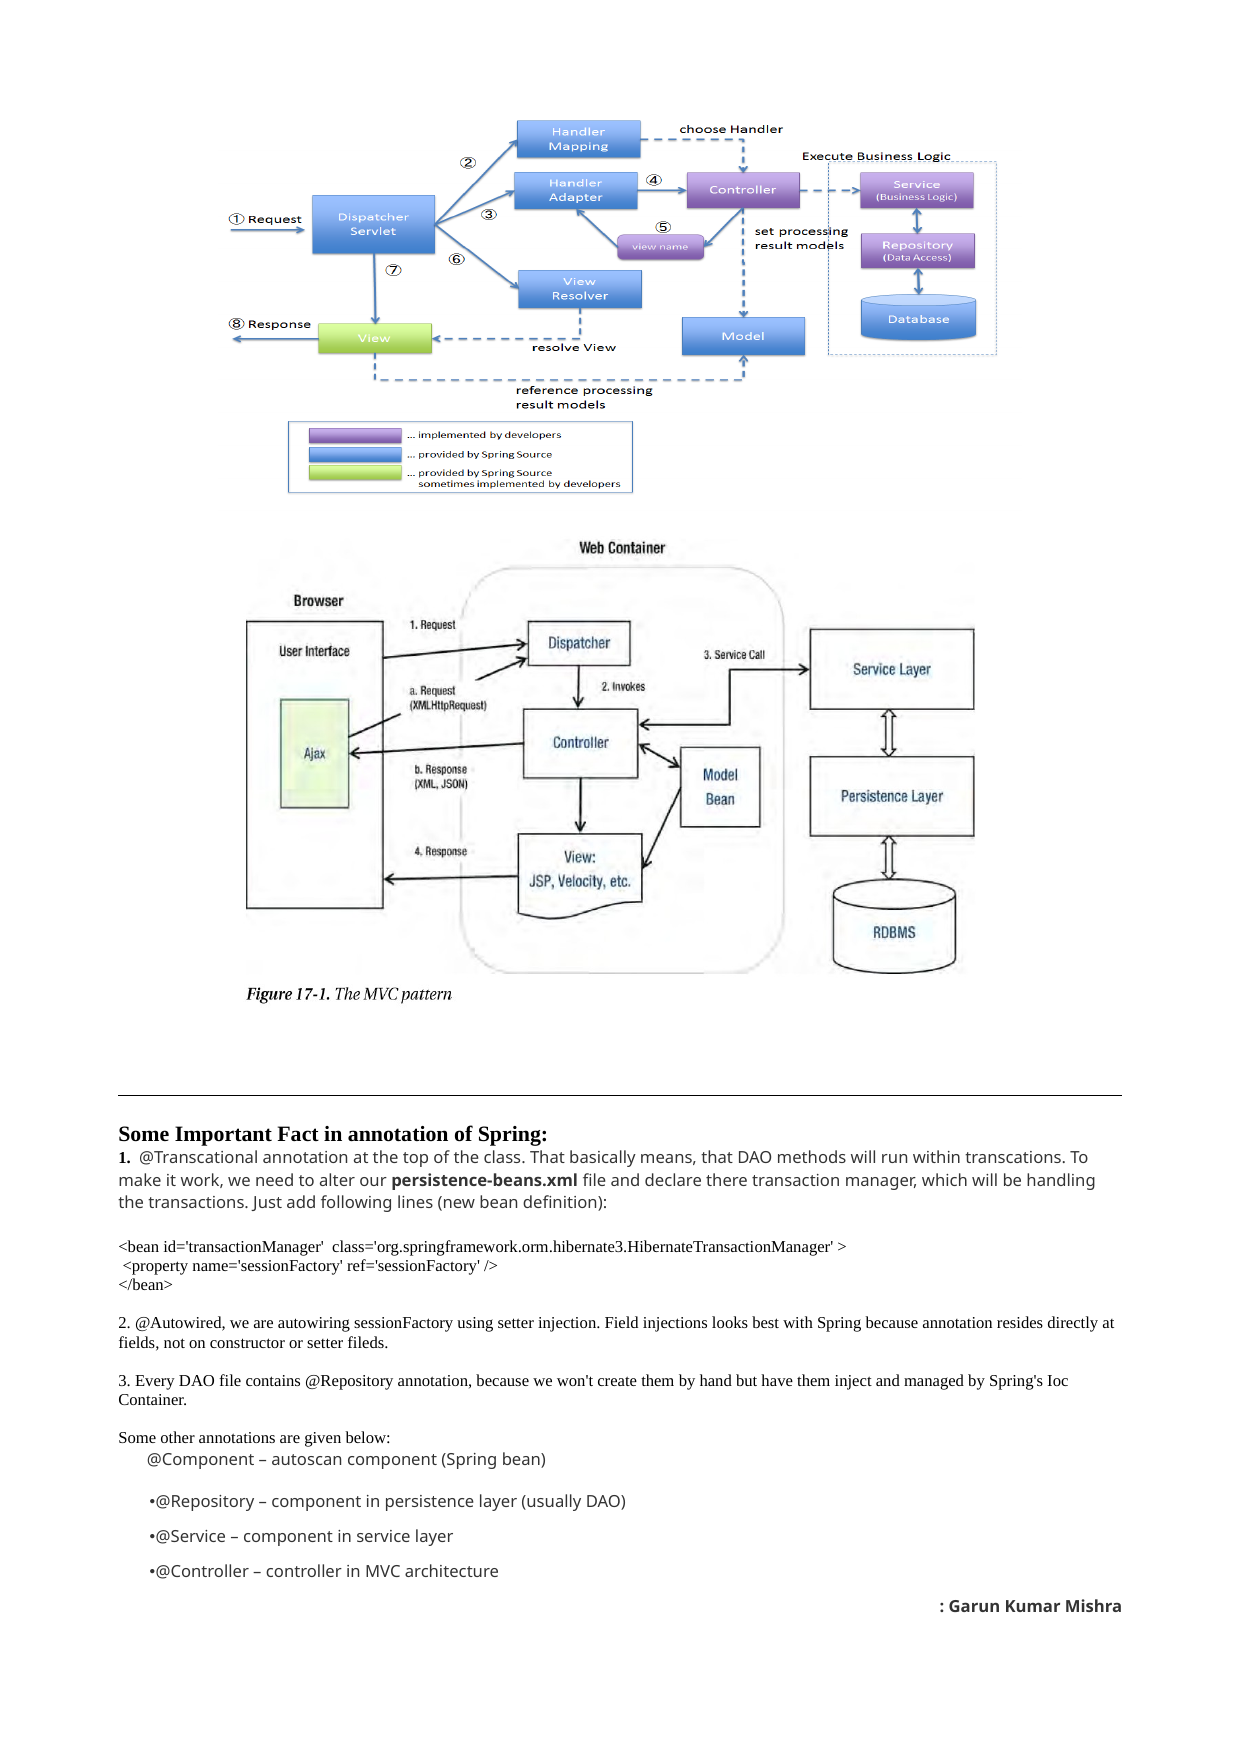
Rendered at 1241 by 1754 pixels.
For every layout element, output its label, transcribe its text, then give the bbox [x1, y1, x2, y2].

text Some Important Fact in annotation of Spring: [118, 1121, 1122, 1146]
text 3. Every DAO file contains @Repository annotation, because we won't create them by hand but have them inject and managed by Spring's Ioc Container. [118, 1371, 1122, 1409]
text <property name='sessionFactory' ref='sessionFactory' /> [118, 1256, 1122, 1275]
text Some other annotations are given below: [118, 1428, 1122, 1447]
list @Service – component in service layer [134, 1524, 1122, 1547]
text </bean> [118, 1275, 1122, 1294]
text 2. @Autowired, we are autowiring sessionFactory using setter injection. Field injections looks best with Spring because annotation resides directly at fields, not on constructor or setter fileds. [118, 1313, 1122, 1352]
text 1. @Transcational annotation at the top of the class. That basically means, that DAO methods will run within transcations. To make it work, we need to alter our persistence-beans.xml file and declare there transaction manager, which will be handling the transactions. Just add following lines (new bean definition): [118, 1146, 1122, 1214]
text <bean id='transactionManager' class='org.springframework.orm.hibernate3.HibernateTransactionManager' > [118, 1237, 1122, 1256]
list @Controller – controller in MVC architecture [134, 1559, 1122, 1582]
text : Garun Kumar Mishra [134, 1594, 1122, 1617]
picture [211, 536, 1030, 1011]
list @Component – autoscan component (Spring bean) [118, 1447, 1122, 1470]
picture [218, 118, 1023, 511]
list @Repository – component in persistence layer (usually DAO) [134, 1489, 1122, 1512]
